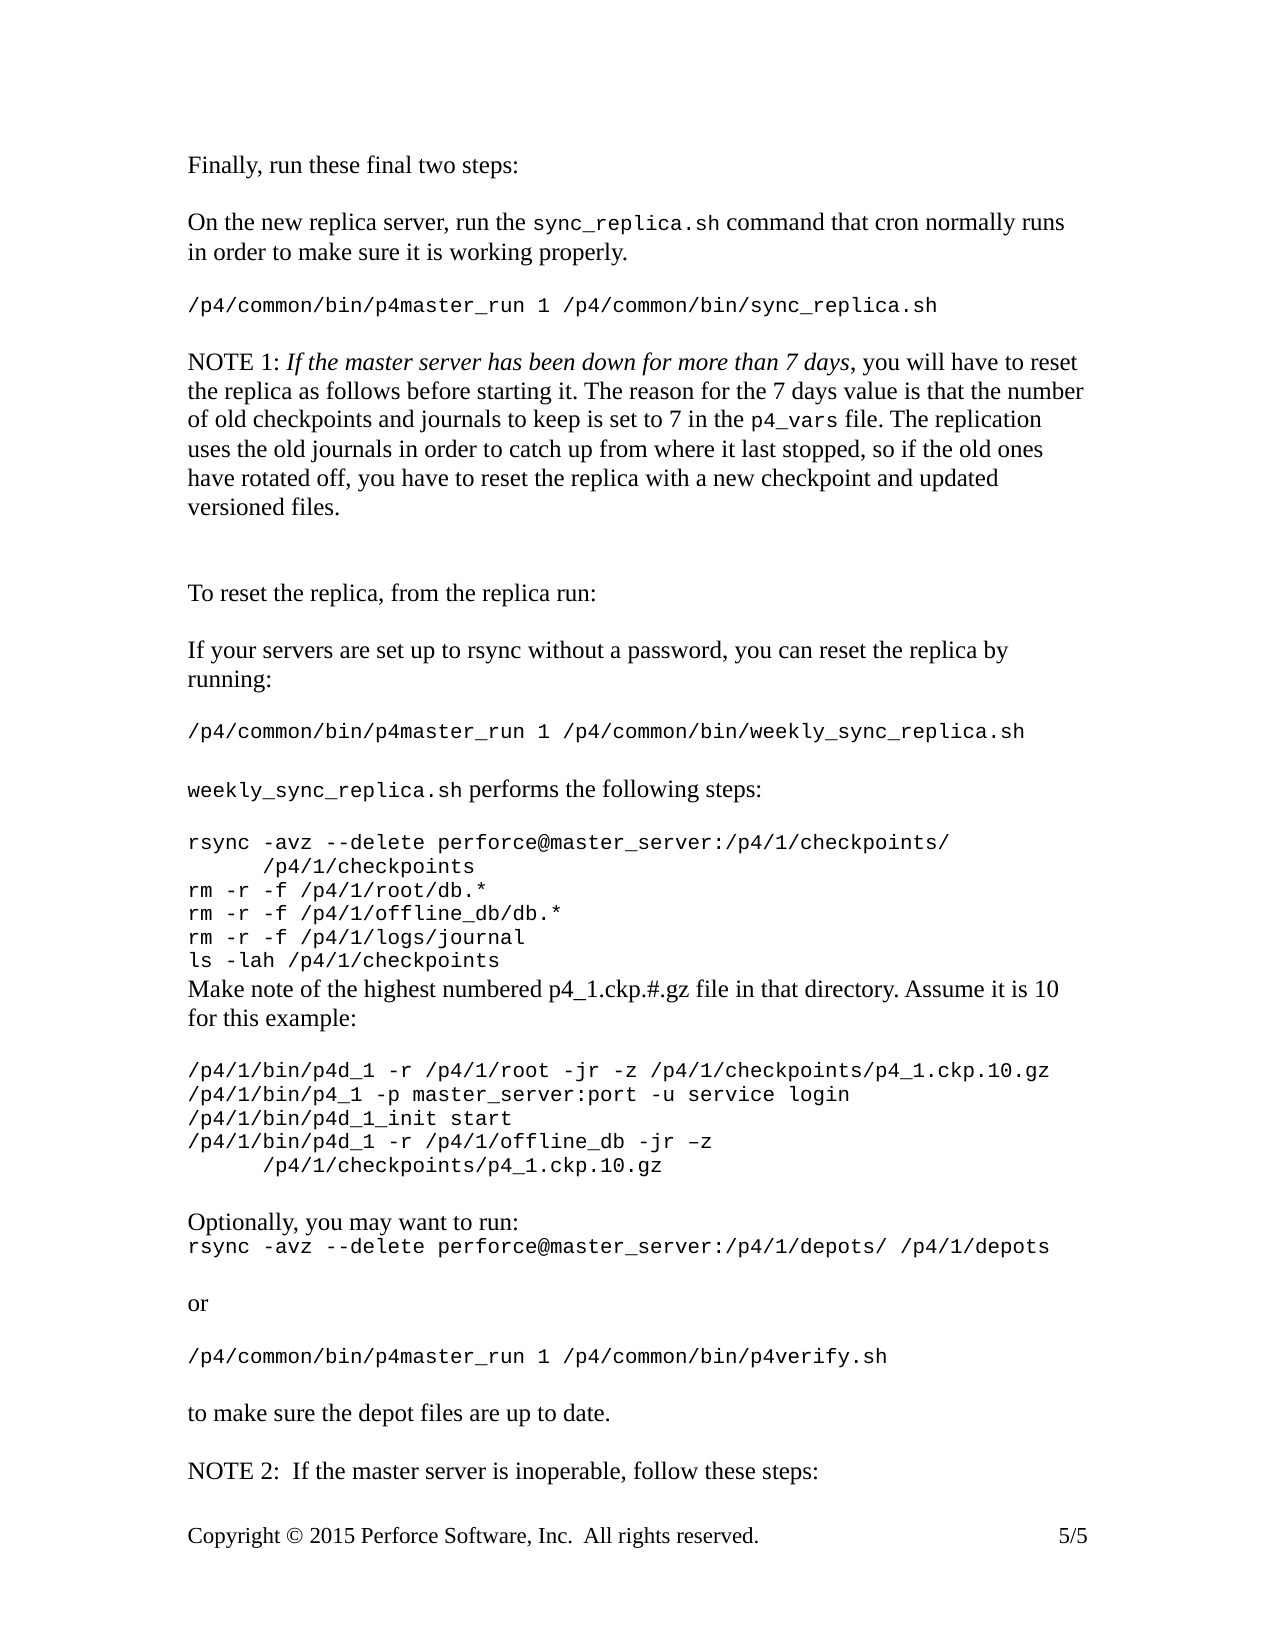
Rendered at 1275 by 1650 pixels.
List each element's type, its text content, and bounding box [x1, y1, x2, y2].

text rm -r -f /p4/1/root/db.* [187, 879, 1087, 903]
text Finally, run these final two steps: [187, 150, 1087, 179]
text NOTE 2: If the master server is inoperable, follow these steps: [187, 1456, 1087, 1485]
text to make sure the depot files are up to date. [187, 1398, 1087, 1427]
text On the new replica server, run the sync_replica.sh command that cron normally runs in order to make sure it is working properly. [187, 207, 1087, 266]
text To reset the replica, from the replica run: [187, 578, 1087, 607]
text Optionally, you may want to run: [187, 1207, 1087, 1236]
text /p4/1/bin/p4d_1_init start [187, 1108, 1087, 1131]
text /p4/common/bin/p4master_run 1 /p4/common/bin/p4verify.sh [187, 1346, 1087, 1370]
text /p4/common/bin/p4master_run 1 /p4/common/bin/weekly_sync_replica.sh [187, 722, 1087, 745]
text rsync -avz --delete perforce@master_server:/p4/1/depots/ /p4/1/depots [187, 1236, 1087, 1260]
text weekly_sync_replica.sh performs the following steps: [187, 774, 1087, 803]
text Make note of the highest numbered p4_1.ckp.#.gz file in that directory. Assume it is 10 for this example: [187, 974, 1087, 1032]
text /p4/1/bin/p4d_1 -r /p4/1/root -jr -z /p4/1/checkpoints/p4_1.ckp.10.gz [187, 1060, 1087, 1084]
text or [187, 1288, 1087, 1317]
text ls -lah /p4/1/checkpoints [187, 951, 1087, 974]
text /p4/1/bin/p4d_1 -r /p4/1/offline_db -jr –z /p4/1/checkpoints/p4_1.ckp.10.gz [187, 1131, 1087, 1179]
text /p4/1/bin/p4_1 -p master_server:port -u service login [187, 1084, 1087, 1108]
text /p4/common/bin/p4master_run 1 /p4/common/bin/sync_replica.sh [187, 294, 1087, 318]
text rsync -avz --delete perforce@master_server:/p4/1/checkpoints/ /p4/1/checkpoints [187, 832, 1087, 879]
text NOTE 1: If the master server has been down for more than 7 days, you will have to reset the replica as follows before starting it. The reason for the 7 days value is that the number of old checkpoints and journals to keep is set to 7 in the p4_vars file. The replication uses the old journals in order to catch up from where it last stopped, so if the old ones have rotated off, you have to reset the replica with a new checkpoint and updated versioned files. [187, 347, 1087, 520]
text rm -r -f /p4/1/logs/journal [187, 927, 1087, 951]
text rm -r -f /p4/1/offline_db/db.* [187, 903, 1087, 927]
text If your servers are set up to rsync without a password, you can reset the replica by running: [187, 635, 1087, 693]
